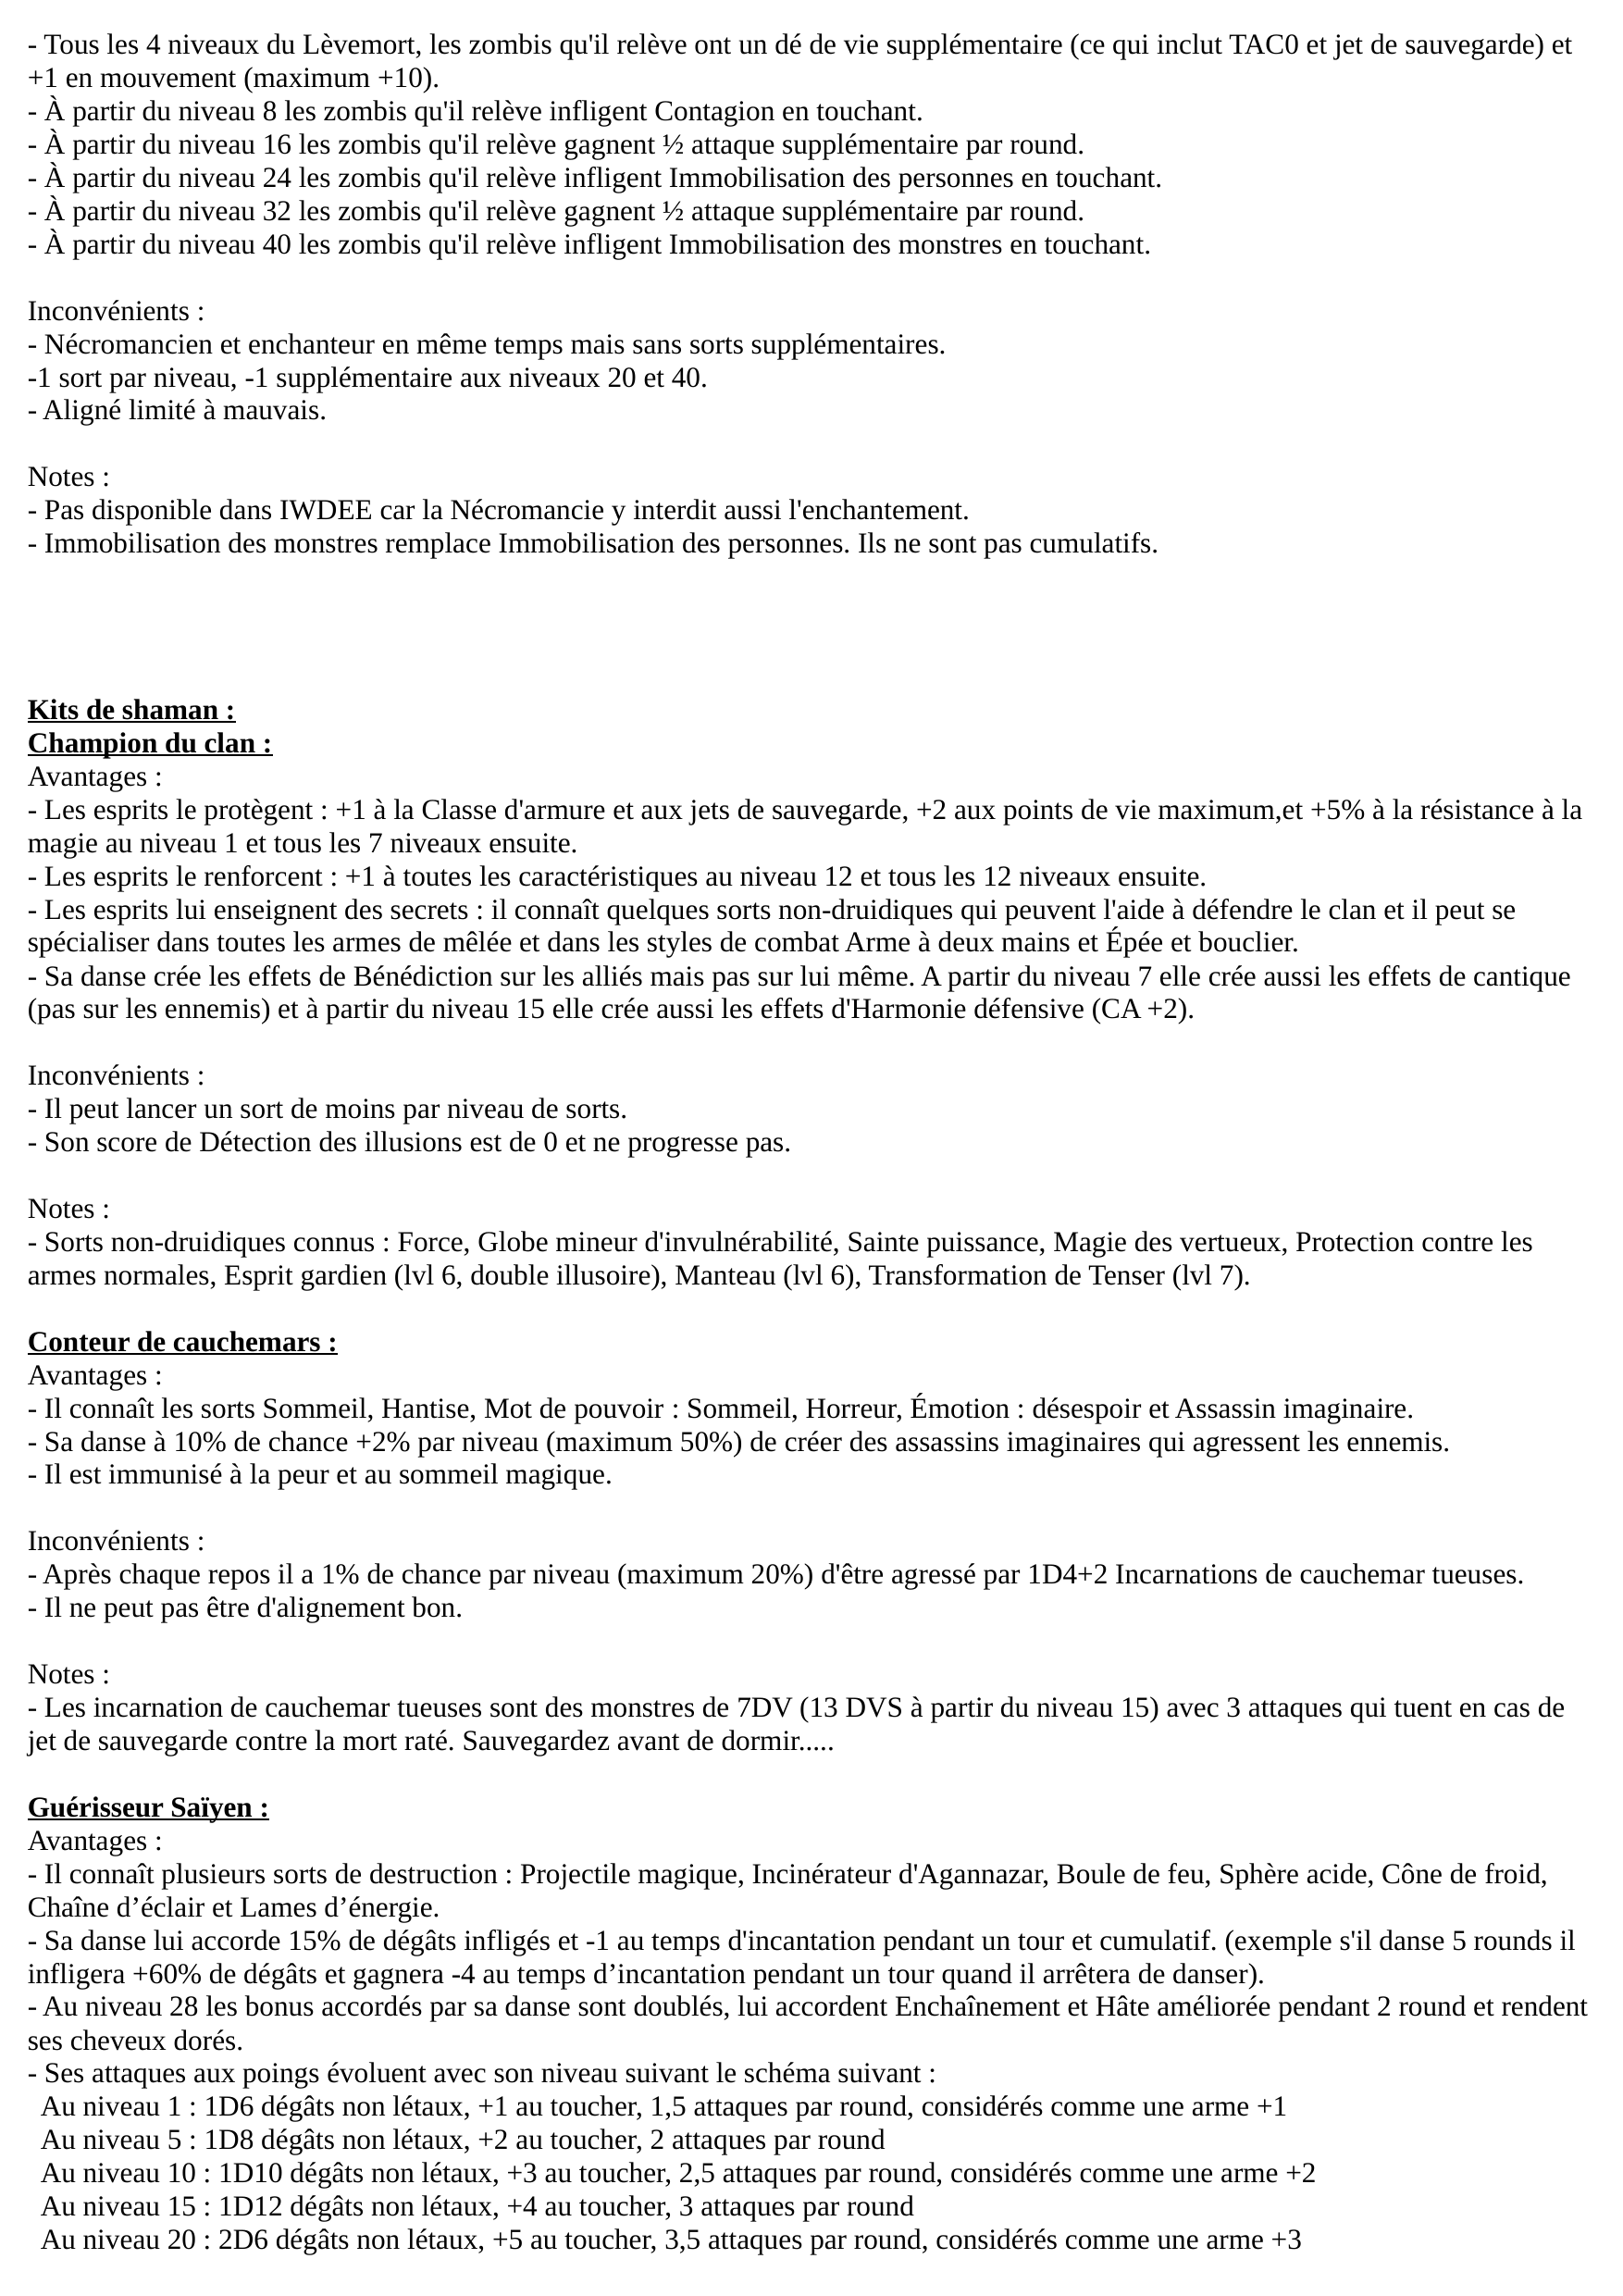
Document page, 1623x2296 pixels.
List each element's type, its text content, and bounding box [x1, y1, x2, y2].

text - Son score de Détection des illusions est de 0 et ne progresse pas. [27, 1124, 1595, 1158]
text - Aligné limité à mauvais. [27, 393, 1595, 427]
text - Après chaque repos il a 1% de chance par niveau (maximum 20%) d'être agressé par 1D4+2 Incarnations de cauchemar tueuses. [27, 1558, 1595, 1590]
text - Au niveau 28 les bonus accordés par sa danse sont doublés, lui accordent Enchaînement et Hâte améliorée pendant 2 round et rendent ses cheveux dorés. [27, 1990, 1595, 2056]
text Notes : [27, 1191, 1595, 1224]
text Inconvénients : [27, 293, 1595, 327]
text - Ses attaques aux poings évoluent avec son niveau suivant le schéma suivant : [27, 2056, 1595, 2090]
text - À partir du niveau 8 les zombis qu'il relève infligent Contagion en touchant. [27, 93, 1595, 127]
text - Les esprits le renforcent : +1 à toutes les caractéristiques au niveau 12 et tous les 12 niveaux ensuite. [27, 859, 1595, 892]
text -1 sort par niveau, -1 supplémentaire aux niveaux 20 et 40. [27, 360, 1595, 393]
text - À partir du niveau 24 les zombis qu'il relève infligent Immobilisation des personnes en touchant. [27, 160, 1595, 193]
text Au niveau 20 : 2D6 dégâts non létaux, +5 au toucher, 3,5 attaques par round, considérés comme une arme +3 [27, 2222, 1595, 2255]
text - Pas disponible dans IWDEE car la Nécromancie y interdit aussi l'enchantement. [27, 493, 1595, 526]
text Avantages : [27, 1358, 1595, 1391]
text Conteur de cauchemars : [27, 1324, 1595, 1358]
text Inconvénients : [27, 1058, 1595, 1091]
text - Sa danse à 10% de chance +2% par niveau (maximum 50%) de créer des assassins imaginaires qui agressent les ennemis. [27, 1424, 1595, 1458]
text - Nécromancien et enchanteur en même temps mais sans sorts supplémentaires. [27, 327, 1595, 360]
text - Sorts non-druidiques connus : Force, Globe mineur d'invulnérabilité, Sainte puissance, Magie des vertueux, Protection contre les armes normales, Esprit gardien (lvl 6, double illusoire), Manteau (lvl 6), Transformation de Tenser (lvl 7). [27, 1224, 1595, 1291]
text - Il peut lancer un sort de moins par niveau de sorts. [27, 1091, 1595, 1124]
text Au niveau 1 : 1D6 dégâts non létaux, +1 au toucher, 1,5 attaques par round, considérés comme une arme +1 [27, 2090, 1595, 2122]
text Au niveau 15 : 1D12 dégâts non létaux, +4 au toucher, 3 attaques par round [27, 2189, 1595, 2222]
text - Il connaît les sorts Sommeil, Hantise, Mot de pouvoir : Sommeil, Horreur, Émotion : désespoir et Assassin imaginaire. [27, 1391, 1595, 1424]
text Kits de shaman : [27, 692, 1595, 726]
text - Il ne peut pas être d'alignement bon. [27, 1590, 1595, 1623]
text Avantages : [27, 1823, 1595, 1856]
text Notes : [27, 460, 1595, 493]
text Avantages : [27, 759, 1595, 792]
text - Il connaît plusieurs sorts de destruction : Projectile magique, Incinérateur d'Agannazar, Boule de feu, Sphère acide, Cône de froid, Chaîne d’éclair et Lames d’énergie. [27, 1856, 1595, 1923]
text - Les esprits lui enseignent des secrets : il connaît quelques sorts non-druidiques qui peuvent l'aide à défendre le clan et il peut se spécialiser dans toutes les armes de mêlée et dans les styles de combat Arme à deux mains et Épée et bouclier. [27, 892, 1595, 959]
text - Tous les 4 niveaux du Lèvemort, les zombis qu'il relève ont un dé de vie supplémentaire (ce qui inclut TAC0 et jet de sauvegarde) et +1 en mouvement (maximum +10). [27, 27, 1595, 93]
text - Sa danse lui accorde 15% de dégâts infligés et -1 au temps d'incantation pendant un tour et cumulatif. (exemple s'il danse 5 rounds il infligera +60% de dégâts et gagnera -4 au temps d’incantation pendant un tour quand il arrêtera de danser). [27, 1923, 1595, 1990]
text - Sa danse crée les effets de Bénédiction sur les alliés mais pas sur lui même. A partir du niveau 7 elle crée aussi les effets de cantique (pas sur les ennemis) et à partir du niveau 15 elle crée aussi les effets d'Harmonie défensive (CA +2). [27, 959, 1595, 1025]
text - Les esprits le protègent : +1 à la Classe d'armure et aux jets de sauvegarde, +2 aux points de vie maximum,et +5% à la résistance à la magie au niveau 1 et tous les 7 niveaux ensuite. [27, 792, 1595, 859]
text Au niveau 5 : 1D8 dégâts non létaux, +2 au toucher, 2 attaques par round [27, 2122, 1595, 2155]
text Champion du clan : [27, 726, 1595, 759]
text - À partir du niveau 16 les zombis qu'il relève gagnent ½ attaque supplémentaire par round. [27, 127, 1595, 160]
text - À partir du niveau 32 les zombis qu'il relève gagnent ½ attaque supplémentaire par round. [27, 193, 1595, 227]
text - À partir du niveau 40 les zombis qu'il relève infligent Immobilisation des monstres en touchant. [27, 227, 1595, 260]
text Guérisseur Saïyen : [27, 1790, 1595, 1823]
text - Immobilisation des monstres remplace Immobilisation des personnes. Ils ne sont pas cumulatifs. [27, 526, 1595, 559]
text Au niveau 10 : 1D10 dégâts non létaux, +3 au toucher, 2,5 attaques par round, considérés comme une arme +2 [27, 2155, 1595, 2189]
text Inconvénients : [27, 1524, 1595, 1558]
text - Les incarnation de cauchemar tueuses sont des monstres de 7DV (13 DVS à partir du niveau 15) avec 3 attaques qui tuent en cas de jet de sauvegarde contre la mort raté. Sauvegardez avant de dormir..... [27, 1690, 1595, 1756]
text - Il est immunisé à la peur et au sommeil magique. [27, 1458, 1595, 1491]
text Notes : [27, 1657, 1595, 1690]
